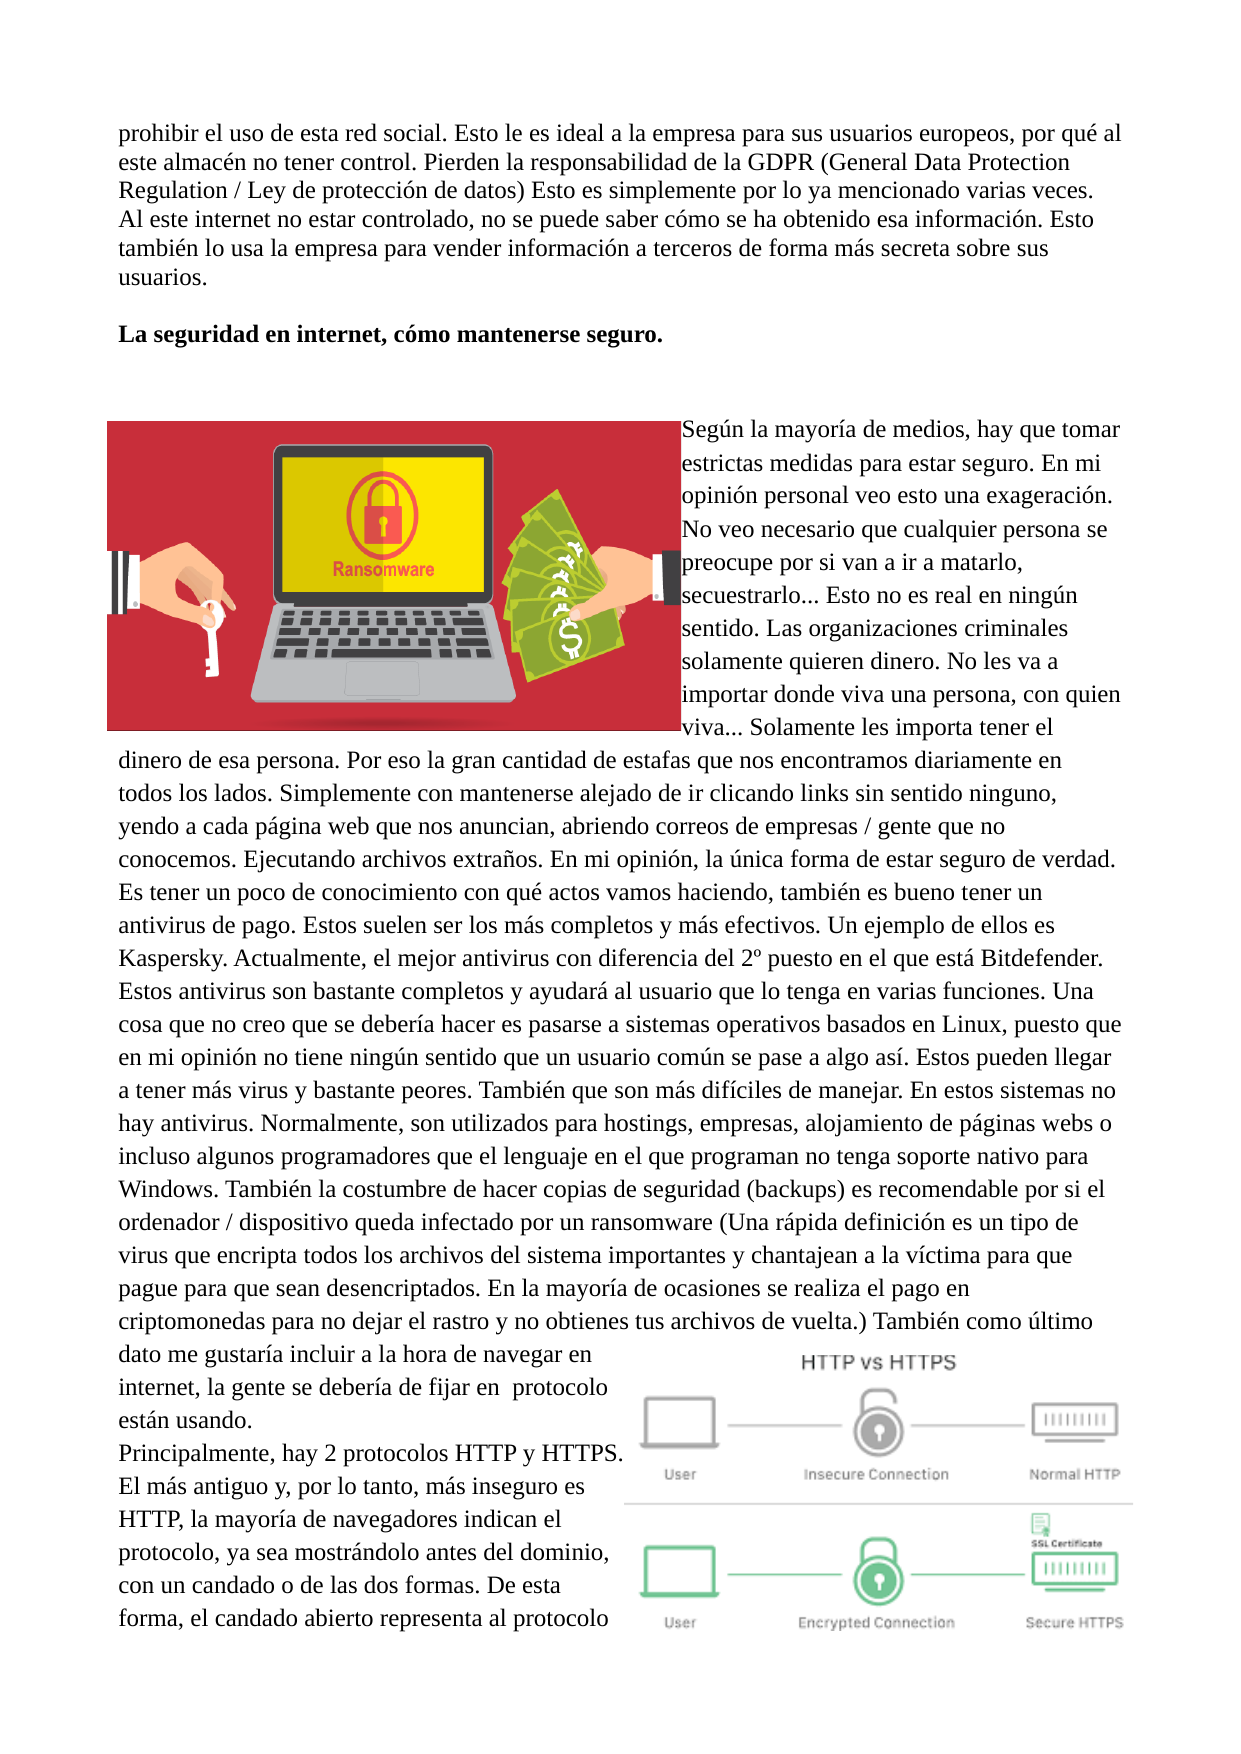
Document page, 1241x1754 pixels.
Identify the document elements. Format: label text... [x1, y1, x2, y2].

picture [624, 1355, 1134, 1631]
text La seguridad en internet, cómo mantenerse seguro. [118, 319, 1122, 348]
picture [107, 421, 682, 731]
text prohibir el uso de esta red social. Esto le es ideal a la empresa para sus usuarios europeos, por qué al este almacén no tener control. Pierden la responsabilidad de la GDPR (General Data Protection Regulation / Ley de protección de datos) Esto es simplemente por lo ya mencionado varias veces. Al este internet no estar controlado, no se puede saber cómo se ha obtenido esa información. Esto también lo usa la empresa para vender información a terceros de forma más secreta sobre sus usuarios. [118, 118, 1122, 319]
text Según la mayoría de medios, hay que tomar estrictas medidas para estar seguro. En mi opinión personal veo esto una exageración. No veo necesario que cualquier persona se preocupe por si van a ir a matarlo, secuestrarlo... Esto no es real en ningún sentido. Las organizaciones criminales solamente quieren dinero. No les va a importar donde viva una persona, con quien viva... Solamente les importa tener el dinero de esa persona. Por eso la gran cantidad de estafas que nos encontramos diariamente en todos los lados. Simplemente con mantenerse alejado de ir clicando links sin sentido ninguno, yendo a cada página web que nos anuncian, abriendo correos de empresas / gente que no conocemos. Ejecutando archivos extraños. En mi opinión, la única forma de estar seguro de verdad. Es tener un poco de conocimiento con qué actos vamos haciendo, también es bueno tener un antivirus de pago. Estos suelen ser los más completos y más efectivos. Un ejemplo de ellos es Kaspersky. Actualmente, el mejor antivirus con diferencia del 2º puesto en el que está Bitdefender. Estos antivirus son bastante completos y ayudará al usuario que lo tenga en varias funciones. Una cosa que no creo que se debería hacer es pasarse a sistemas operativos basados en Linux, puesto que en mi opinión no tiene ningún sentido que un usuario común se pase a algo así. Estos pueden llegar a tener más virus y bastante peores. También que son más difíciles de manejar. En estos sistemas no hay antivirus. Normalmente, son utilizados para hostings, empresas, alojamiento de páginas webs o incluso algunos programadores que el lenguaje en el que programan no tenga soporte nativo para Windows. También la costumbre de hacer copias de seguridad (backups) es recomendable por si el ordenador / dispositivo queda infectado por un ransomware (Una rápida definición es un tipo de virus que encripta todos los archivos del sistema importantes y chantajean a la víctima para que pague para que sean desencriptados. En la mayoría de ocasiones se realiza el pago en criptomonedas para no dejar el rastro y no obtienes tus archivos de vuelta.) También como último dato me gustaría incluir a la hora de navegar en internet, la gente se debería de fijar en protocolo están usando. Principalmente, hay 2 protocolos HTTP y HTTPS. El más antiguo y, por lo tanto, más inseguro es HTTP, la mayoría de navegadores indican el protocolo, ya sea mostrándolo antes del dominio, con un candado o de las dos formas. De esta forma, el candado abierto representa al protocolo [118, 414, 1122, 1632]
